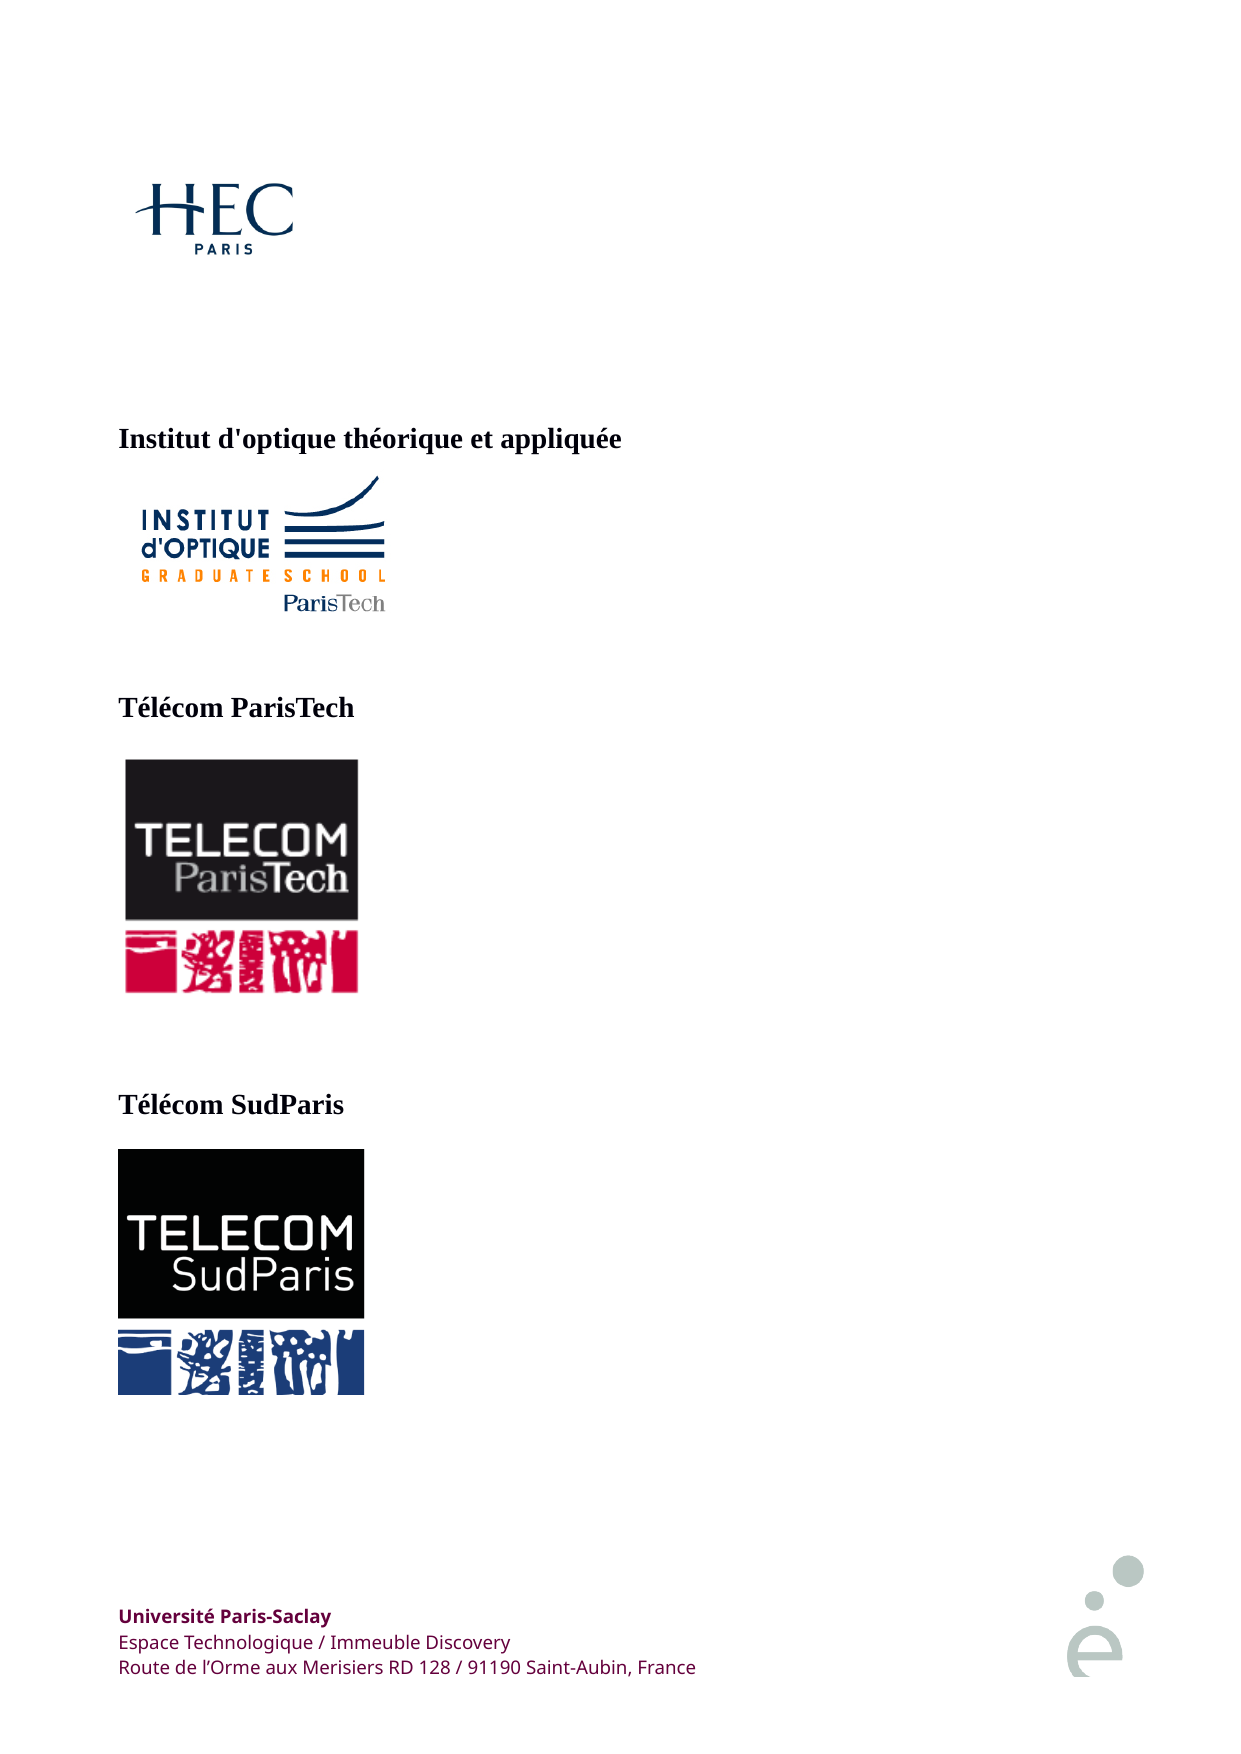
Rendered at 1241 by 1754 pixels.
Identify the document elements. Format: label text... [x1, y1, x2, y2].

picture [118, 107, 317, 307]
subtitle Institut d'optique théorique et appliquée [118, 421, 1122, 455]
picture [118, 454, 407, 632]
picture [118, 1149, 365, 1395]
picture [118, 752, 366, 1001]
picture [1060, 1547, 1155, 1677]
subtitle Télécom ParisTech [118, 690, 1122, 724]
subtitle Télécom SudParis [118, 1087, 1122, 1120]
